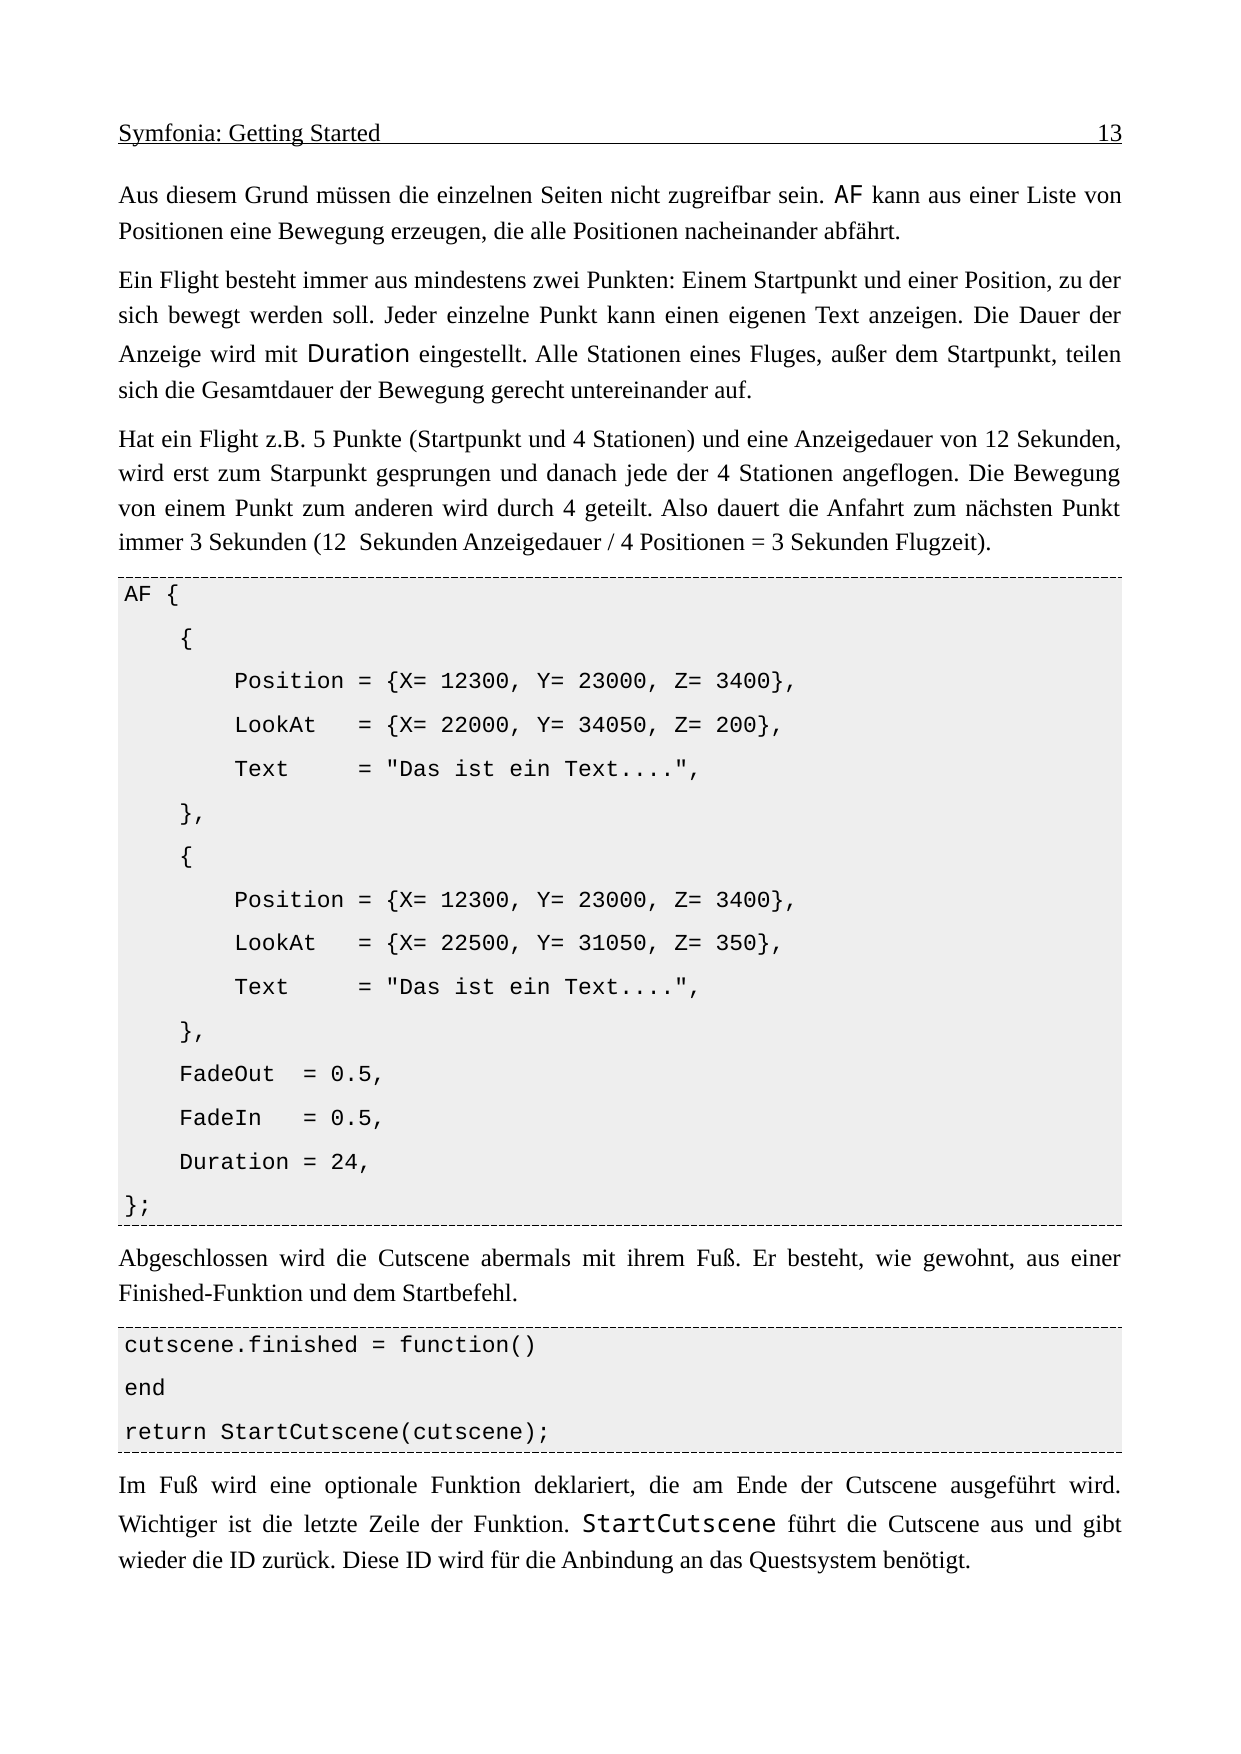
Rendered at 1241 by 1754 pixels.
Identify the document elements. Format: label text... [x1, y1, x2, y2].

text Position = {X= 12300, Y= 23000, Z= 3400}, [118, 882, 1122, 914]
text end [118, 1371, 1122, 1402]
text FadeOut = 0.5, [118, 1057, 1122, 1089]
text }, [118, 795, 1122, 827]
text LookAt = {X= 22500, Y= 31050, Z= 350}, [118, 926, 1122, 958]
text AF { [118, 577, 1122, 608]
text Im Fuß wird eine optionale Funktion deklariert, die am Ende der Cutscene ausgeführt wird. Wichtiger ist die letzte Zeile der Funktion. StartCutscene führt die Cutscene aus und gibt wieder die ID zurück. Diese ID wird für die Anbindung an das Questsystem benötigt. [118, 1470, 1122, 1574]
text LookAt = {X= 22000, Y= 34050, Z= 200}, [118, 707, 1122, 739]
text Ein Flight besteht immer aus mindestens zwei Punkten: Einem Startpunkt und einer Position, zu der sich bewegt werden soll. Jeder einzelne Punkt kann einen eigenen Text anzeigen. Die Dauer der Anzeige wird mit Duration eingestellt. Alle Stationen eines Fluges, außer dem Startpunkt, teilen sich die Gesamtdauer der Bewegung gerecht untereinander auf. [118, 265, 1122, 404]
text FadeIn = 0.5, [118, 1100, 1122, 1132]
text Hat ein Flight z.B. 5 Punkte (Startpunkt und 4 Stationen) und eine Anzeigedauer von 12 Sekunden, wird erst zum Starpunkt gesprungen und danach jede der 4 Stationen angeflogen. Die Bewegung von einem Punkt zum anderen wird durch 4 geteilt. Also dauert die Anfahrt zum nächsten Punkt immer 3 Sekunden (12 Sekunden Anzeigedauer / 4 Positionen = 3 Sekunden Flugzeit). [118, 424, 1122, 556]
text }, [118, 1013, 1122, 1045]
text Abgeschlossen wird die Cutscene abermals mit ihrem Fuß. Er besteht, wie gewohnt, aus einer Finished-Funktion und dem Startbefehl. [118, 1243, 1122, 1307]
text { [118, 620, 1122, 652]
text Aus diesem Grund müssen die einzelnen Seiten nicht zugreifbar sein. AF kann aus einer Liste von Positionen eine Bewegung erzeugen, die alle Positionen nacheinander abfährt. [118, 176, 1122, 245]
text Duration = 24, [118, 1144, 1122, 1176]
text cutscene.finished = function() [118, 1327, 1122, 1359]
text Text = "Das ist ein Text....", [118, 969, 1122, 1001]
text { [118, 838, 1122, 870]
text Text = "Das ist ein Text....", [118, 751, 1122, 783]
text return StartCutscene(cutscene); [118, 1414, 1122, 1452]
text }; [118, 1188, 1122, 1226]
text Position = {X= 12300, Y= 23000, Z= 3400}, [118, 664, 1122, 696]
